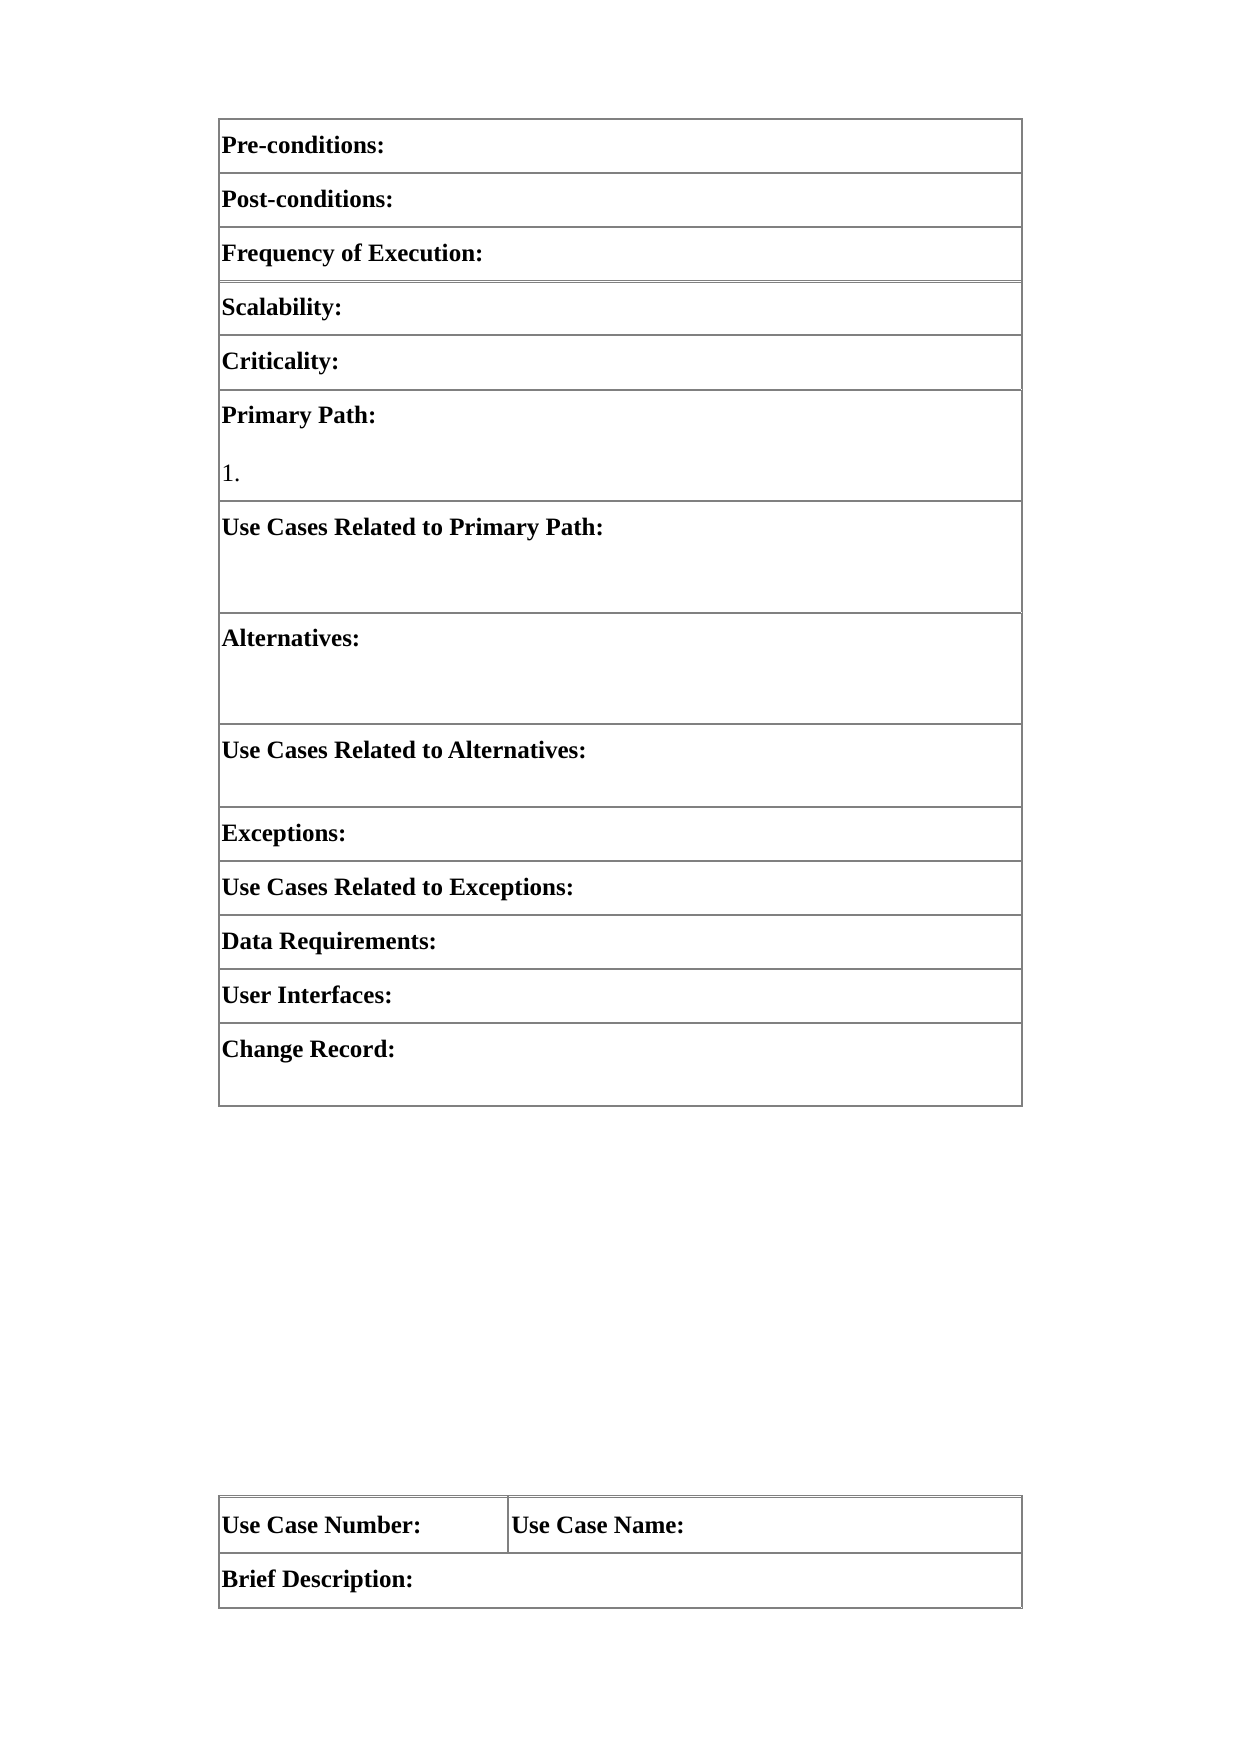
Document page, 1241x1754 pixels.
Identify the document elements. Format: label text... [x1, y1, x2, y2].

table_header Use Case Name: [509, 1498, 1021, 1552]
table_cell Alternatives: [220, 614, 1021, 723]
table_cell Scalability: [220, 283, 1021, 334]
table_cell Use Cases Related to Primary Path: [220, 502, 1021, 612]
table_cell Use Cases Related to Alternatives: [220, 725, 1021, 806]
table_cell Use Cases Related to Exceptions: [220, 862, 1021, 914]
table_cell Criticality: [220, 336, 1021, 388]
table_cell Pre-conditions: [220, 120, 1021, 172]
table_cell User Interfaces: [220, 970, 1021, 1022]
table_cell Frequency of Execution: [220, 228, 1021, 280]
table_cell Exceptions: [220, 808, 1021, 860]
table_header Use Case Number: [220, 1498, 507, 1552]
table_cell Change Record: [220, 1024, 1021, 1105]
table_cell Post-conditions: [220, 174, 1021, 226]
table_cell Brief Description: [220, 1554, 1021, 1606]
table_cell Data Requirements: [220, 916, 1021, 968]
table_cell Primary Path: 1. [220, 391, 1021, 500]
